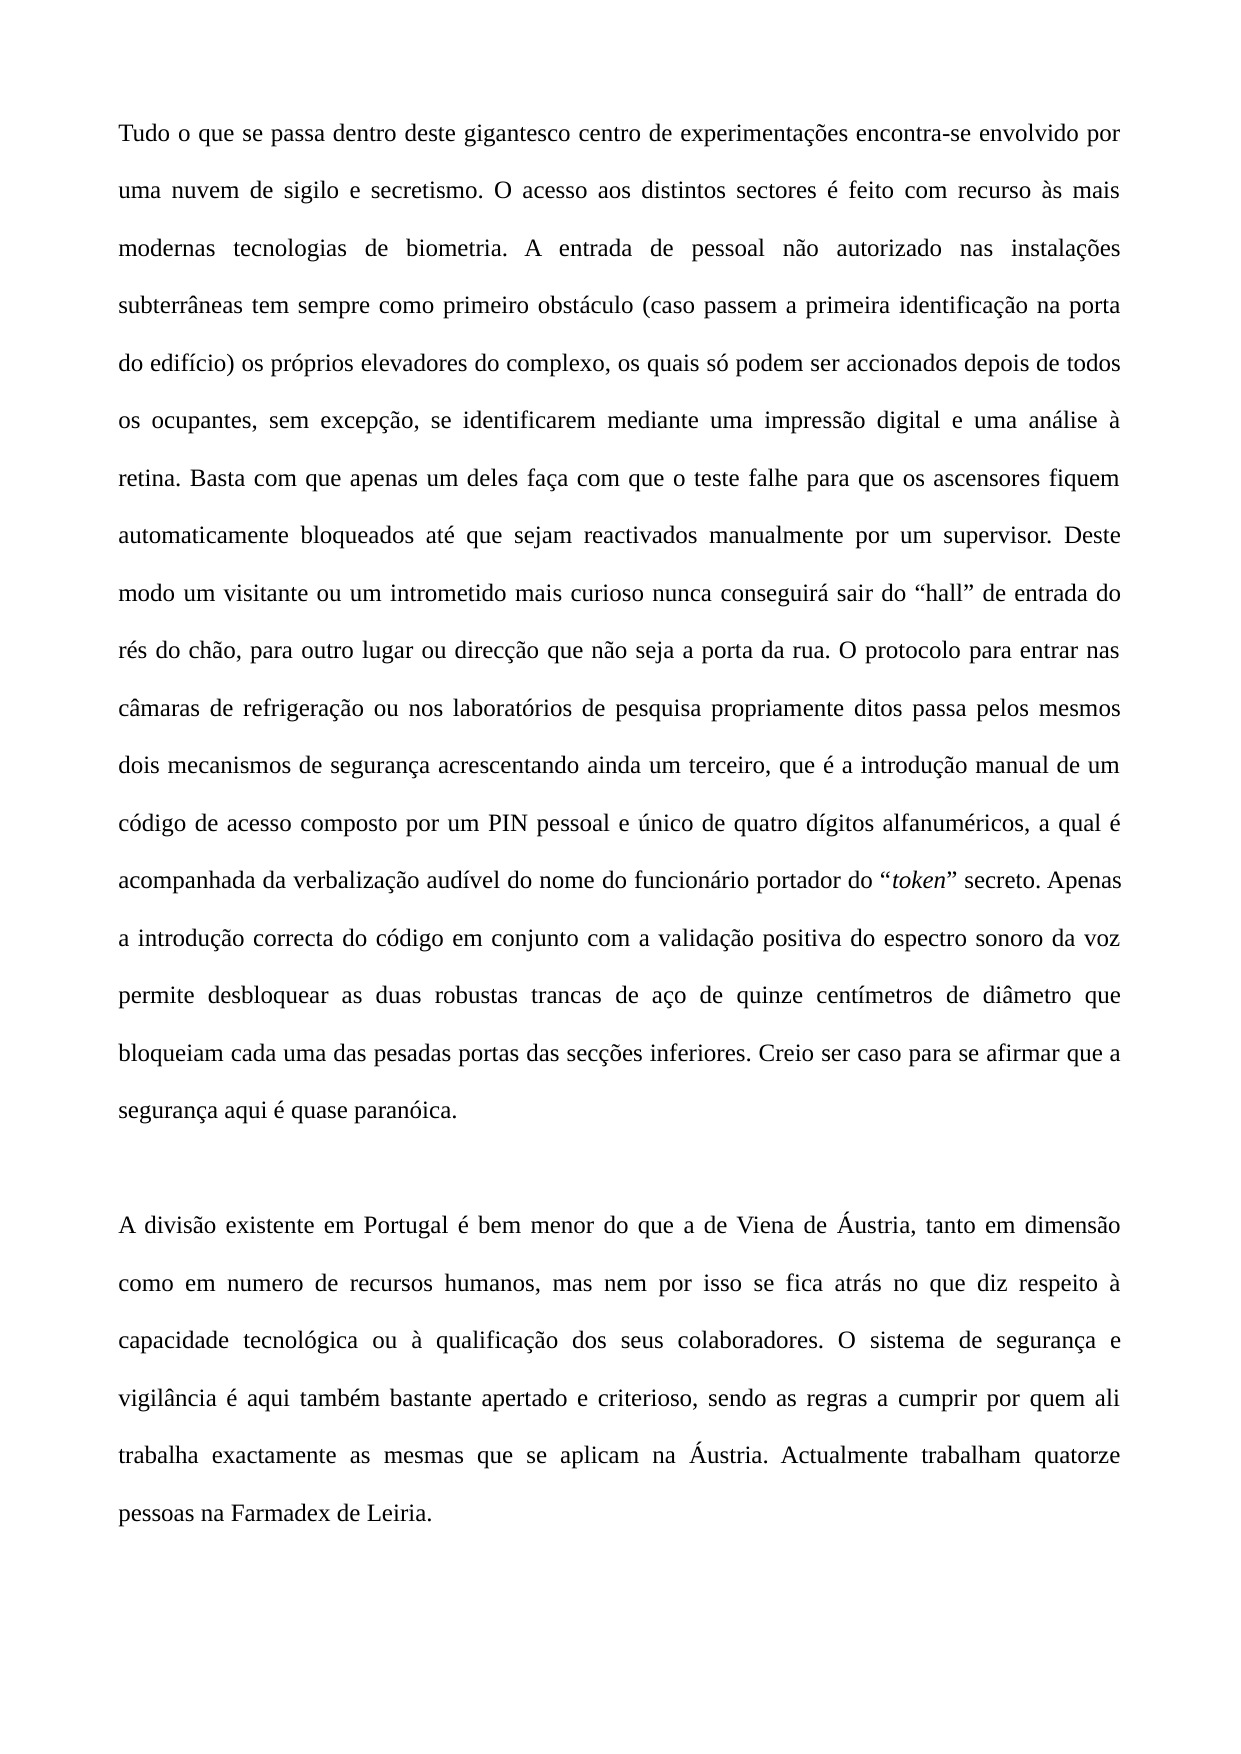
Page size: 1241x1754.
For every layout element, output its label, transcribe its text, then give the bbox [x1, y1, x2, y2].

text Tudo o que se passa dentro deste gigantesco centro de experimentações encontra-se envolvido por uma nuvem de sigilo e secretismo. O acesso aos distintos sectores é feito com recurso às mais modernas tecnologias de biometria. A entrada de pessoal não autorizado nas instalações subterrâneas tem sempre como primeiro obstáculo (caso passem a primeira identificação na porta do edifício) os próprios elevadores do complexo, os quais só podem ser accionados depois de todos os ocupantes, sem excepção, se identificarem mediante uma impressão digital e uma análise à retina. Basta com que apenas um deles faça com que o teste falhe para que os ascensores fiquem automaticamente bloqueados até que sejam reactivados manualmente por um supervisor. Deste modo um visitante ou um intrometido mais curioso nunca conseguirá sair do “hall” de entrada do rés do chão, para outro lugar ou direcção que não seja a porta da rua. O protocolo para entrar nas câmaras de refrigeração ou nos laboratórios de pesquisa propriamente ditos passa pelos mesmos dois mecanismos de segurança acrescentando ainda um terceiro, que é a introdução manual de um código de acesso composto por um PIN pessoal e único de quatro dígitos alfanuméricos, a qual é acompanhada da verbalização audível do nome do funcionário portador do “token” secreto. Apenas a introdução correcta do código em conjunto com a validação positiva do espectro sonoro da voz permite desbloquear as duas robustas trancas de aço de quinze centímetros de diâmetro que bloqueiam cada uma das pesadas portas das secções inferiores. Creio ser caso para se afirmar que a segurança aqui é quase paranóica. [118, 118, 1122, 1124]
text A divisão existente em Portugal é bem menor do que a de Viena de Áustria, tanto em dimensão como em numero de recursos humanos, mas nem por isso se fica atrás no que diz respeito à capacidade tecnológica ou à qualificação dos seus colaboradores. O sistema de segurança e vigilância é aqui também bastante apertado e criterioso, sendo as regras a cumprir por quem ali trabalha exactamente as mesmas que se aplicam na Áustria. Actualmente trabalham quatorze pessoas na Farmadex de Leiria. [118, 1211, 1122, 1527]
